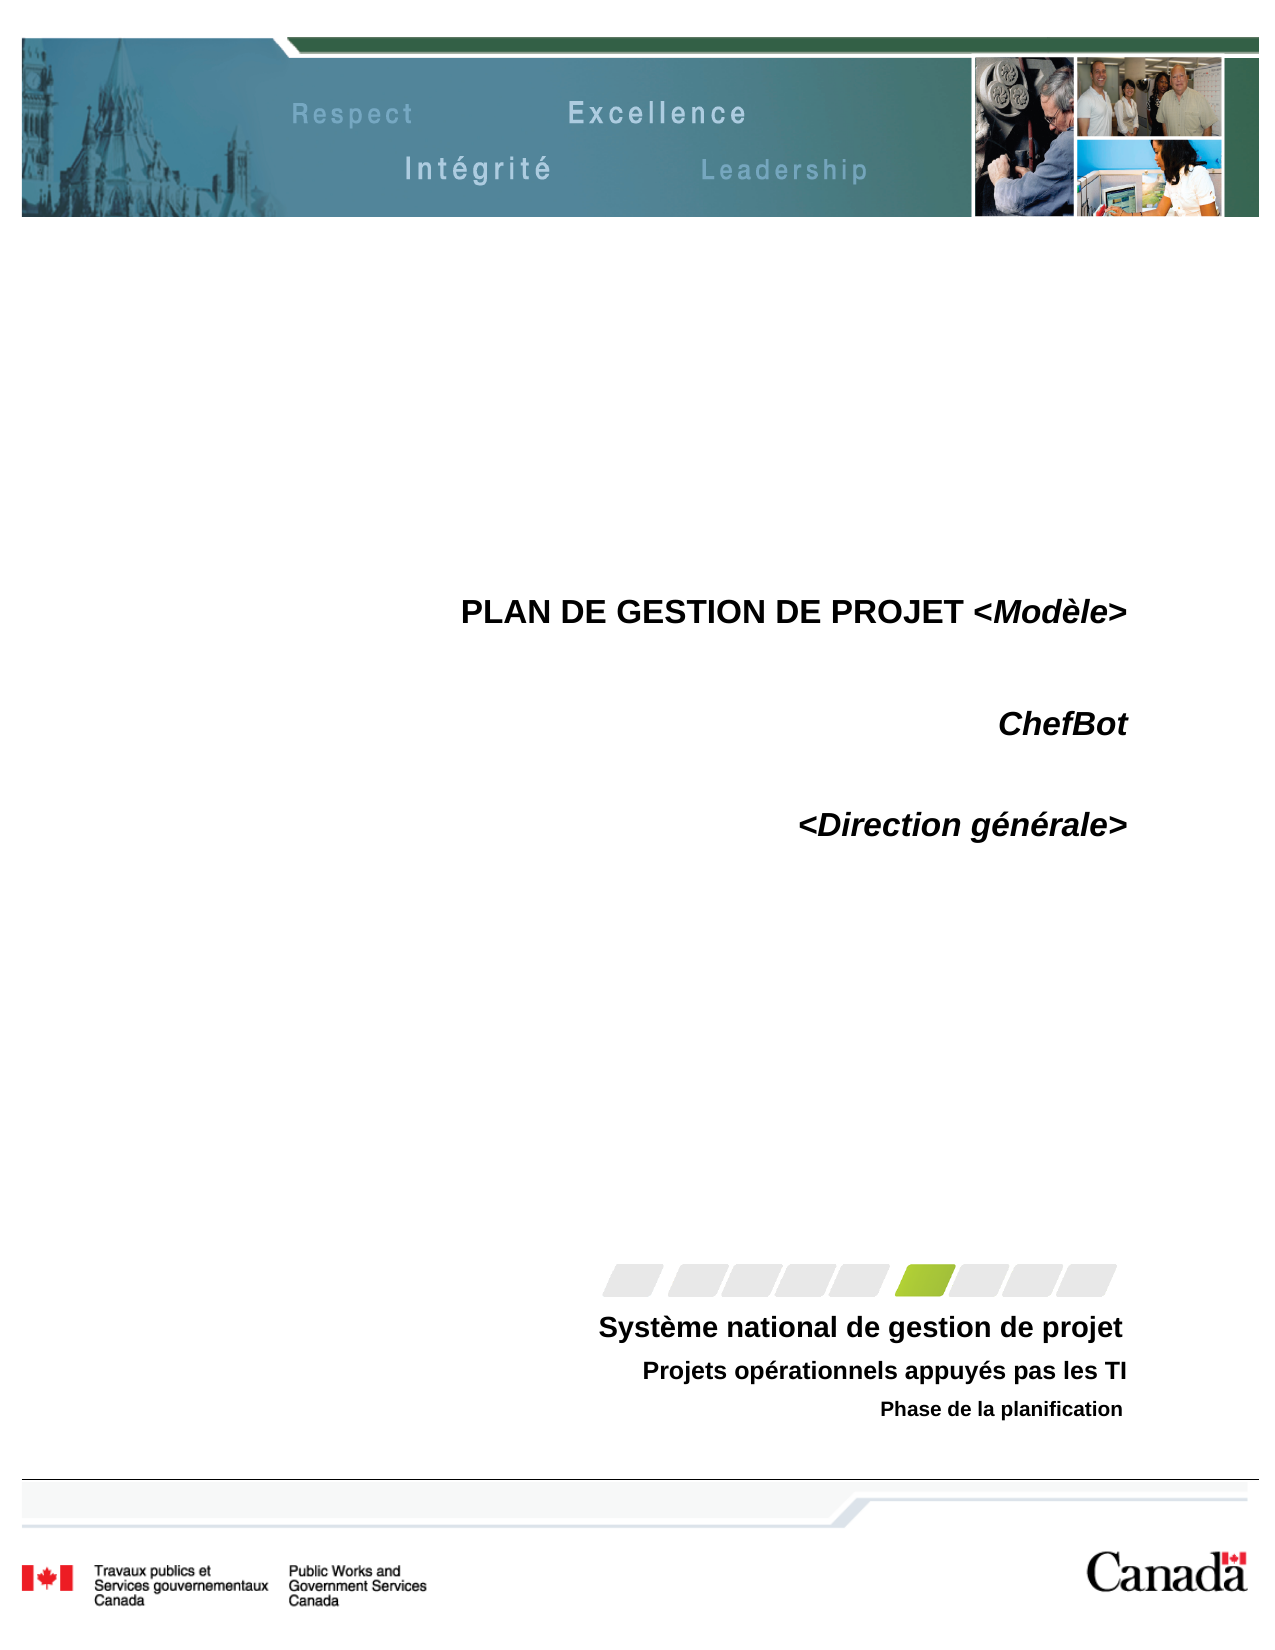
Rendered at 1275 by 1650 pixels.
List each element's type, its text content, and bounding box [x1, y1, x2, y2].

text ChefBot [148, 704, 1127, 742]
text Système national de gestion de projet [148, 1310, 1123, 1343]
text <Direction générale> [148, 806, 1127, 844]
title PLAN DE GESTION DE PROJET <Modèle> [148, 592, 1127, 631]
picture [21, 1482, 1248, 1619]
text Phase de la planification [148, 1397, 1123, 1421]
picture [590, 1254, 1128, 1310]
picture [21, 37, 1259, 217]
text Projets opérationnels appuyés pas les TI [148, 1356, 1127, 1384]
